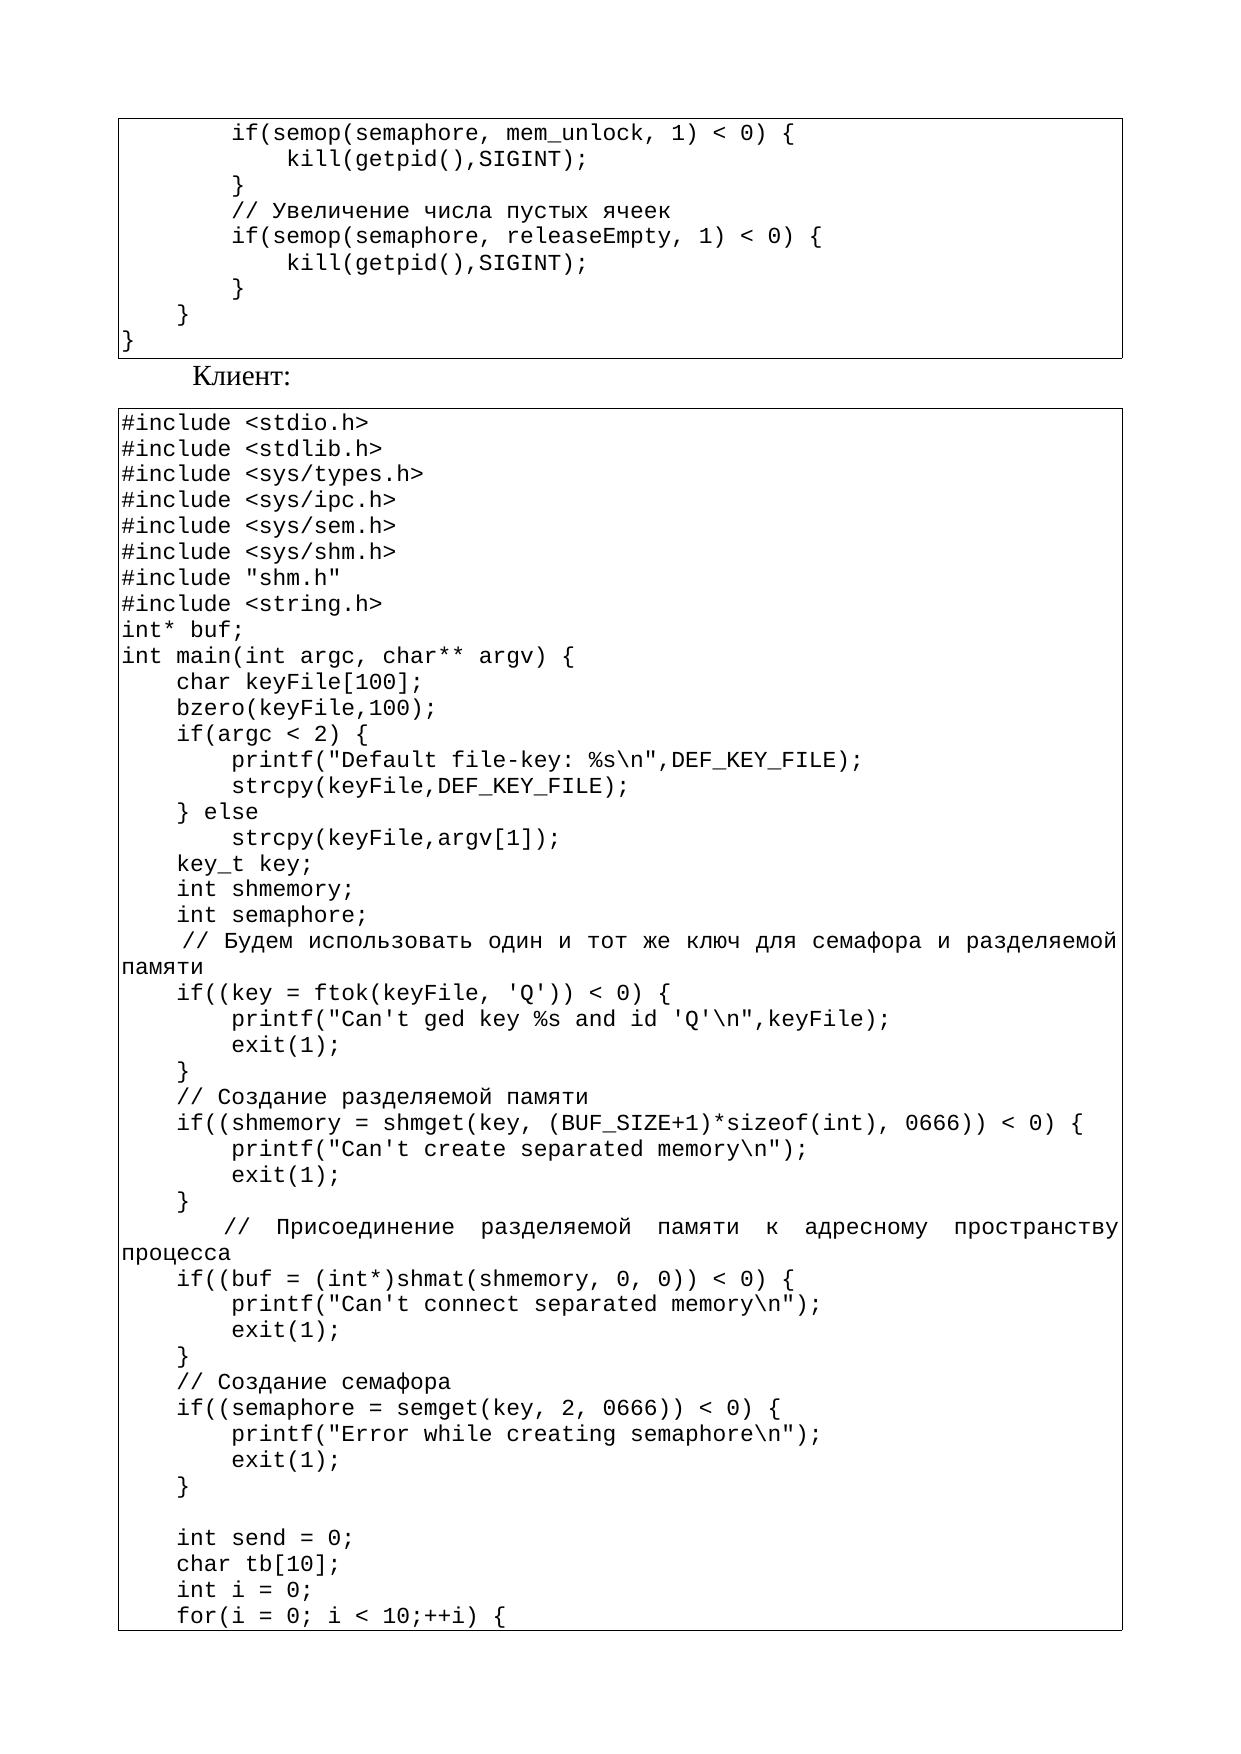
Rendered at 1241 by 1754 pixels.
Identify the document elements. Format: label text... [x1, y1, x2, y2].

text // Будем использовать один и тот же ключ для семафора и разделяемой памяти [119, 927, 1122, 978]
text } [119, 170, 1122, 196]
text printf("Can't connect separated memory\n"); [119, 1290, 1122, 1316]
text exit(1); [119, 1030, 1122, 1056]
text if((shmemory = shmget(key, (BUF_SIZE+1)*sizeof(int), 0666)) < 0) { [119, 1108, 1122, 1134]
text // Создание разделяемой памяти [119, 1082, 1122, 1108]
text #include <stdlib.h> [119, 434, 1122, 460]
text } [119, 300, 1122, 326]
text if(argc < 2) { [119, 719, 1122, 745]
text #include "shm.h" [119, 563, 1122, 589]
text exit(1); [119, 1160, 1122, 1186]
text if(semop(semaphore, mem_unlock, 1) < 0) { [119, 119, 1122, 144]
text #include <sys/shm.h> [119, 538, 1122, 563]
text for(i = 0; i < 10;++i) { [119, 1601, 1122, 1630]
text if((buf = (int*)shmat(shmemory, 0, 0)) < 0) { [119, 1264, 1122, 1290]
text strcpy(keyFile,argv[1]); [119, 823, 1122, 849]
text exit(1); [119, 1445, 1122, 1471]
text int shmemory; [119, 875, 1122, 901]
text int send = 0; [119, 1523, 1122, 1549]
text key_t key; [119, 849, 1122, 875]
text #include <sys/sem.h> [119, 512, 1122, 538]
text strcpy(keyFile,DEF_KEY_FILE); [119, 771, 1122, 797]
text // Увеличение числа пустых ячеек [119, 196, 1122, 222]
text #include <stdio.h> [119, 409, 1122, 434]
text kill(getpid(),SIGINT); [119, 248, 1122, 274]
text if(semop(semaphore, releaseEmpty, 1) < 0) { [119, 222, 1122, 248]
text } [119, 1186, 1122, 1212]
text int* buf; [119, 615, 1122, 641]
text printf("Can't ged key %s and id 'Q'\n",keyFile); [119, 1004, 1122, 1030]
text } [119, 274, 1122, 300]
text exit(1); [119, 1316, 1122, 1342]
text #include <string.h> [119, 589, 1122, 615]
text } [119, 1342, 1122, 1368]
text printf("Error while creating semaphore\n"); [119, 1419, 1122, 1445]
text int i = 0; [119, 1575, 1122, 1601]
text int main(int argc, char** argv) { [119, 641, 1122, 667]
text printf("Can't create separated memory\n"); [119, 1134, 1122, 1160]
text } [119, 1471, 1122, 1500]
text printf("Default file-key: %s\n",DEF_KEY_FILE); [119, 745, 1122, 771]
text #include <sys/types.h> [119, 460, 1122, 486]
text } [119, 1056, 1122, 1082]
text // Создание семафора [119, 1368, 1122, 1393]
text bzero(keyFile,100); [119, 693, 1122, 719]
text } else [119, 797, 1122, 823]
text kill(getpid(),SIGINT); [119, 144, 1122, 170]
text Клиент: [118, 359, 1122, 391]
text int semaphore; [119, 901, 1122, 927]
text if((semaphore = semget(key, 2, 0666)) < 0) { [119, 1393, 1122, 1419]
text char tb[10]; [119, 1549, 1122, 1575]
text // Присоединение разделяемой памяти к адресному пространству процесса [119, 1212, 1122, 1264]
text if((key = ftok(keyFile, 'Q')) < 0) { [119, 978, 1122, 1004]
text } [119, 326, 1122, 358]
text char keyFile[100]; [119, 667, 1122, 693]
text #include <sys/ipc.h> [119, 486, 1122, 512]
